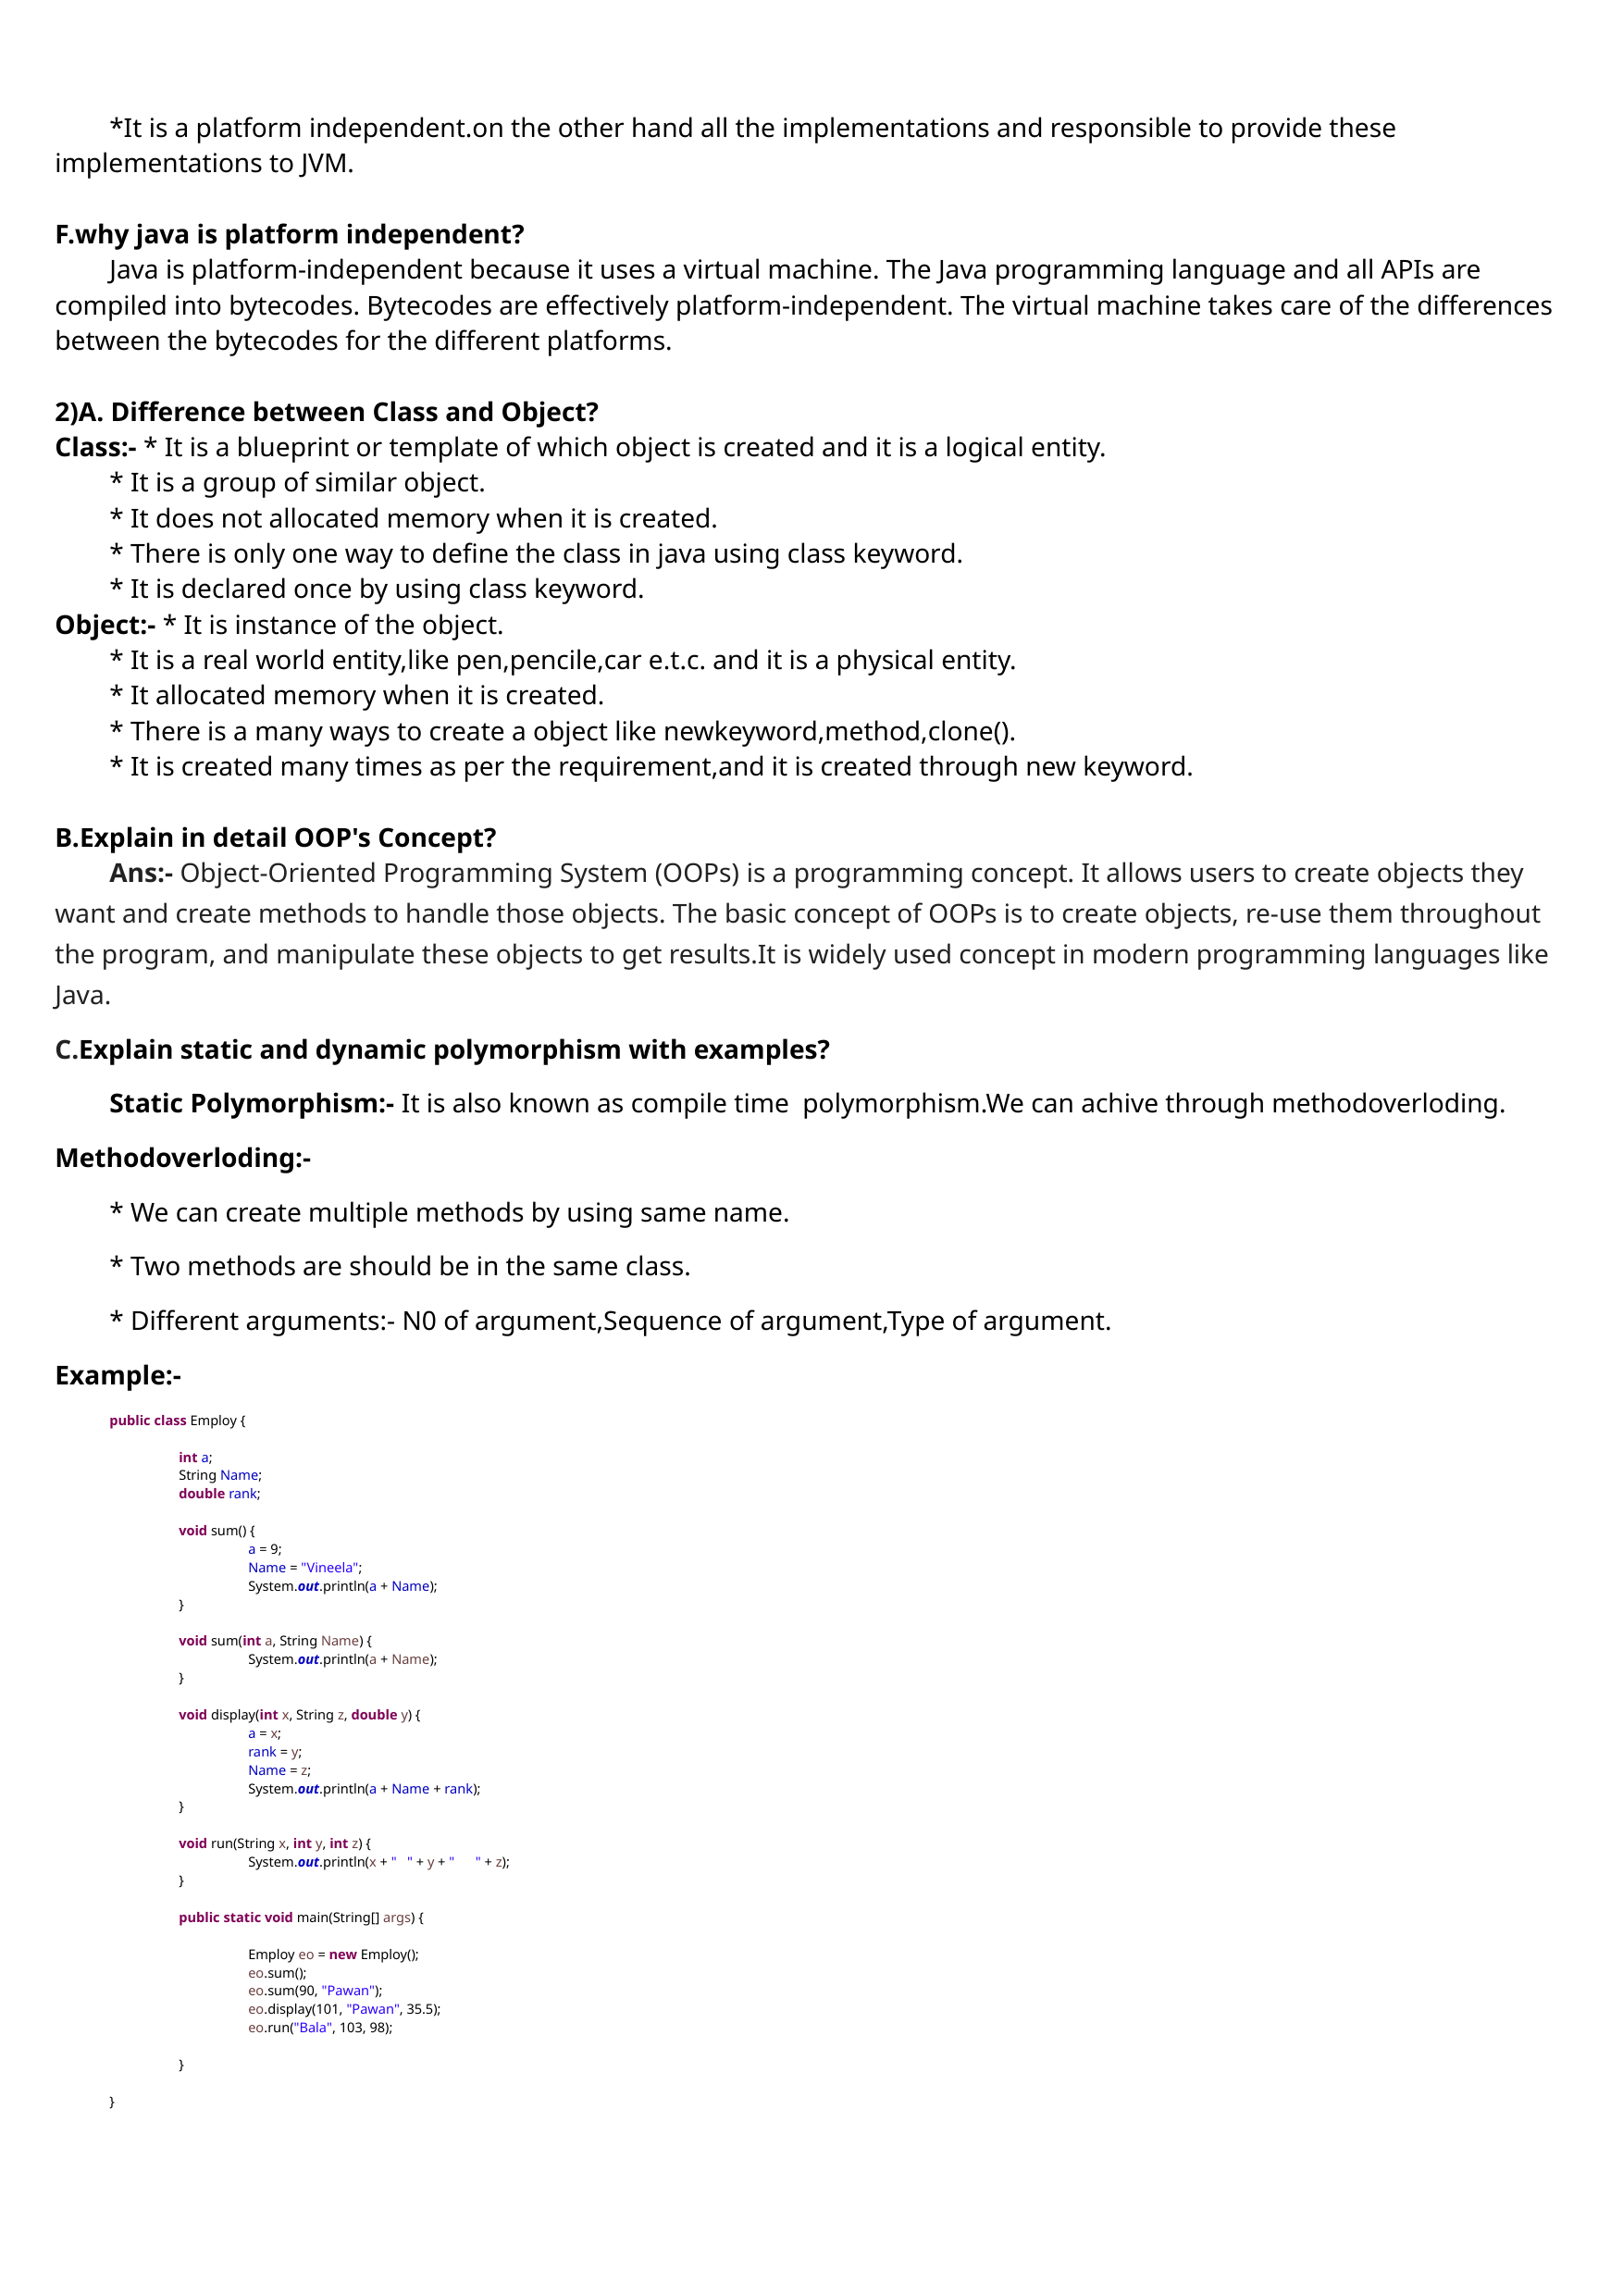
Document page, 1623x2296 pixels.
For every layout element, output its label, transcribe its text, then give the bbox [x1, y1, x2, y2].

text a = x; [109, 1724, 1514, 1743]
text * It does not allocated memory when it is created. [55, 500, 1580, 535]
text } [109, 1871, 1514, 1890]
text * Different arguments:- N0 of argument,Sequence of argument,Type of argument. [55, 1302, 1580, 1338]
text public class Employ { [55, 1410, 1580, 1429]
text public static void main(String[] args) { [109, 1908, 1514, 1927]
text eo.display(101, "Pawan", 35.5); [109, 2000, 1514, 2018]
text B.Explain in detail OOP's Concept? [55, 819, 1580, 854]
text System.out.println(a + Name); [109, 1576, 1514, 1595]
text String Name; [109, 1466, 1514, 1484]
text Ans:- Object-Oriented Programming System (OOPs) is a programming concept. It allows users to create objects they want and create methods to handle those objects. The basic concept of OOPs is to create objects, re-use them throughout the program, and manipulate these objects to get results.It is widely used concept in modern programming languages like Java. [55, 854, 1580, 1012]
text * We can create multiple methods by using same name. [55, 1194, 1580, 1229]
text void run(String x, int y, int z) { [109, 1834, 1514, 1853]
text System.out.println(x + " " + y + " " + z); [109, 1853, 1514, 1871]
text Java is platform-independent because it uses a virtual machine. The Java programming language and all APIs are compiled into bytecodes. Bytecodes are effectively platform-independent. The virtual machine takes care of the differences between the bytecodes for the different platforms. [55, 251, 1580, 357]
text Employ eo = new Employ(); [109, 1944, 1514, 1963]
text } [109, 1669, 1514, 1687]
text Example:- [55, 1357, 1580, 1392]
text System.out.println(a + Name + rank); [109, 1779, 1514, 1797]
text * It allocated memory when it is created. [55, 676, 1580, 713]
text eo.sum(90, "Pawan"); [109, 1981, 1514, 2000]
text * It is declared once by using class keyword. [55, 570, 1580, 606]
text void sum() { [109, 1521, 1514, 1540]
text int a; [109, 1447, 1514, 1466]
text double rank; [109, 1484, 1514, 1503]
text F.why java is platform independent? [55, 216, 1580, 251]
text * It is a group of similar object. [55, 464, 1580, 500]
text } [109, 2092, 1514, 2111]
text * There is only one way to define the class in java using class keyword. [55, 535, 1580, 570]
text *It is a platform independent.on the other hand all the implementations and responsible to provide these implementations to JVM. [55, 109, 1580, 180]
text } [109, 2055, 1514, 2074]
text C.Explain static and dynamic polymorphism with examples? [55, 1031, 1580, 1066]
text Name = "Vineela"; [109, 1558, 1514, 1576]
text * Two methods are should be in the same class. [55, 1247, 1580, 1284]
text eo.sum(); [109, 1963, 1514, 1981]
text void sum(int a, String Name) { [109, 1632, 1514, 1650]
text System.out.println(a + Name); [109, 1650, 1514, 1669]
text Class:- * It is a blueprint or template of which object is created and it is a logical entity. [55, 428, 1580, 464]
text * It is a real world entity,like pen,pencile,car e.t.c. and it is a physical entity. [55, 641, 1580, 676]
text rank = y; [109, 1743, 1514, 1760]
text Methodoverloding:- [55, 1139, 1580, 1174]
text eo.run("Bala", 103, 98); [109, 2018, 1514, 2037]
text * There is a many ways to create a object like newkeyword,method,clone(). [55, 713, 1580, 748]
text 2)A. Difference between Class and Object? [55, 393, 1580, 428]
text } [109, 1595, 1514, 1613]
text } [109, 1797, 1514, 1816]
text a = 9; [109, 1540, 1514, 1558]
text Name = z; [109, 1760, 1514, 1779]
text Static Polymorphism:- It is also known as compile time polymorphism.We can achive through methodoverloding. [55, 1086, 1580, 1121]
text * It is created many times as per the requirement,and it is created through new keyword. [55, 748, 1580, 783]
text void display(int x, String z, double y) { [109, 1706, 1514, 1724]
text Object:- * It is instance of the object. [55, 606, 1580, 641]
